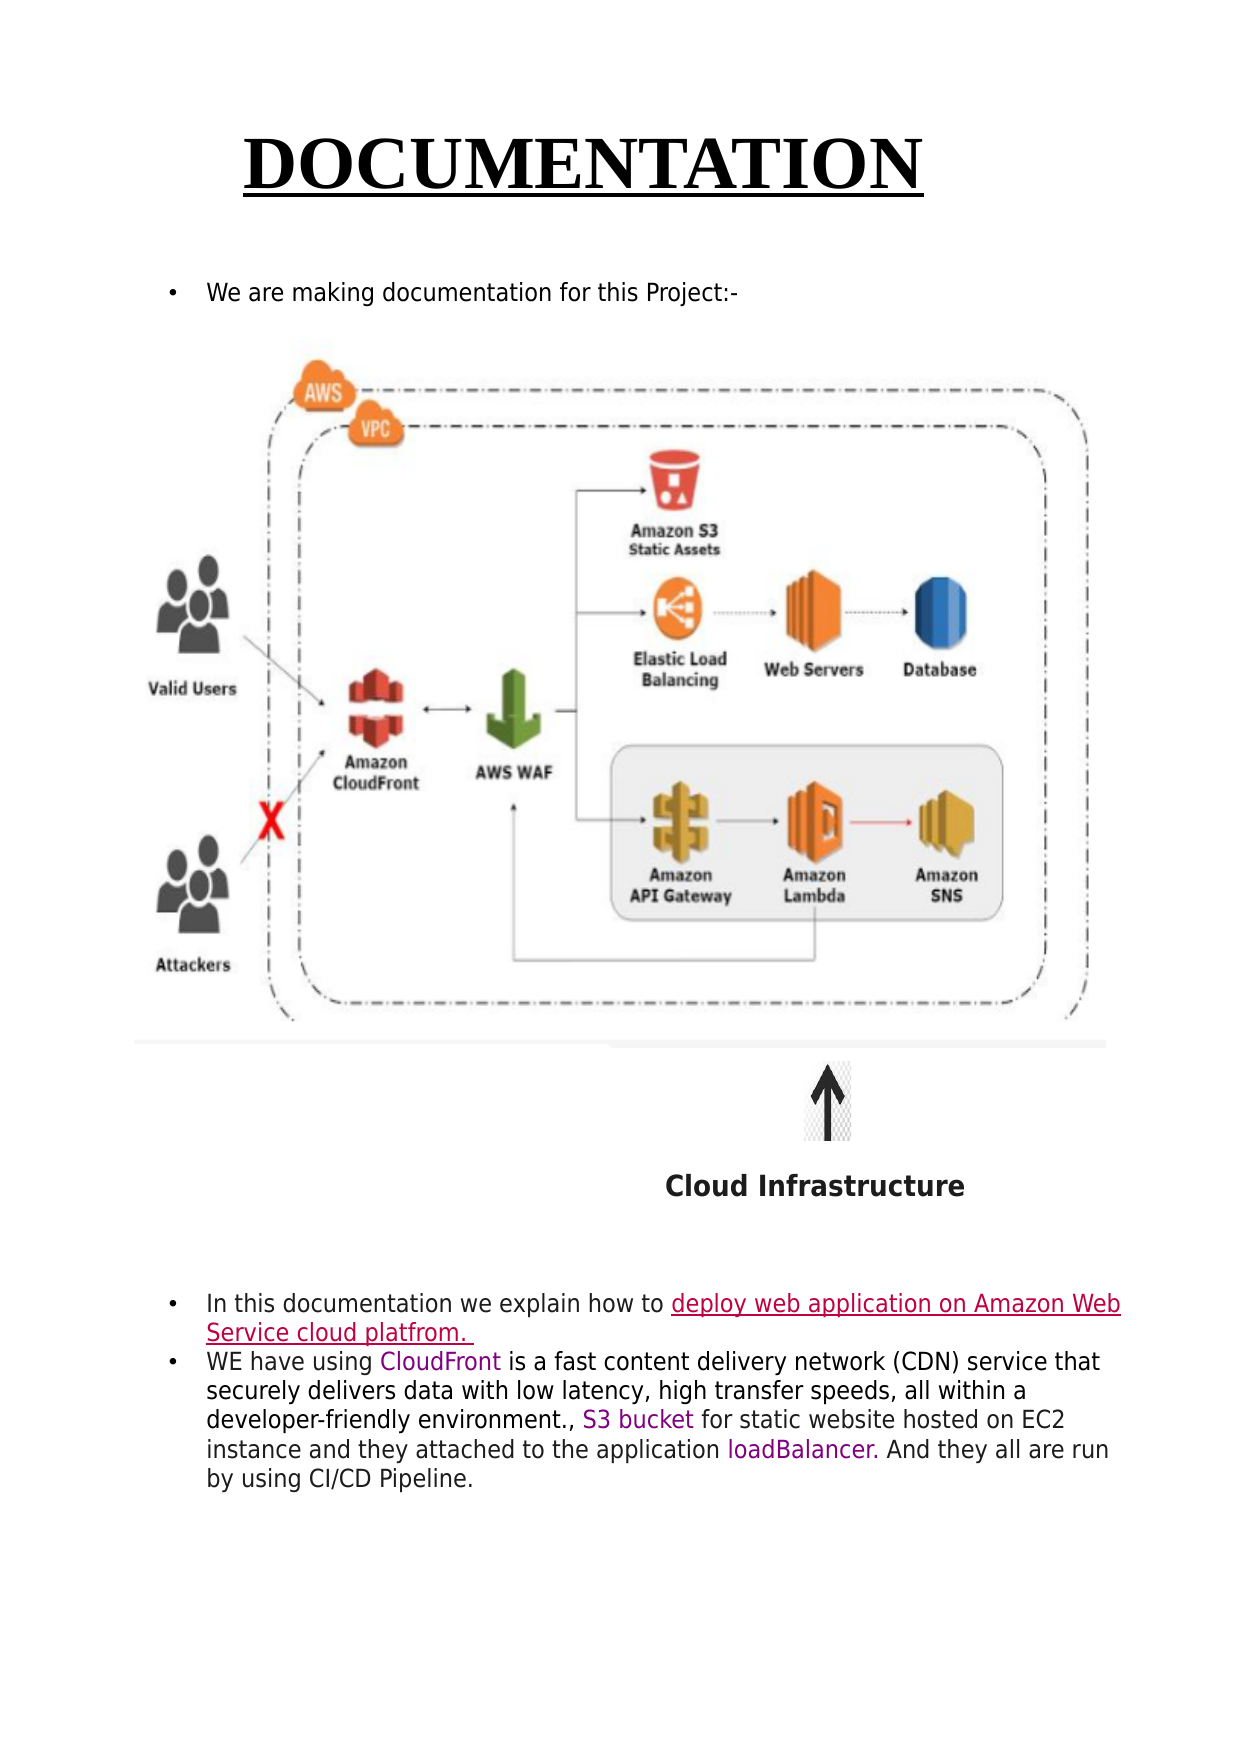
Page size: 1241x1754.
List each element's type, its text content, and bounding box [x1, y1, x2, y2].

picture [803, 1061, 852, 1141]
list In this documentation we explain how to deploy web application on Amazon Web Service cloud platfrom. [169, 1289, 1122, 1347]
picture [134, 336, 1107, 1048]
text DOCUMENTATION [118, 118, 1122, 204]
list We are making documentation for this Project:- [169, 278, 1122, 307]
list Cloud Infrastructure [206, 1140, 1122, 1203]
list WE have using CloudFront is a fast content delivery network (CDN) service that securely delivers data with low latency, high transfer speeds, all within a developer-friendly environment., S3 bucket for static website hosted on EC2 instance and they attached to the application loadBalancer. And they all are run by using CI/CD Pipeline. [169, 1347, 1122, 1493]
